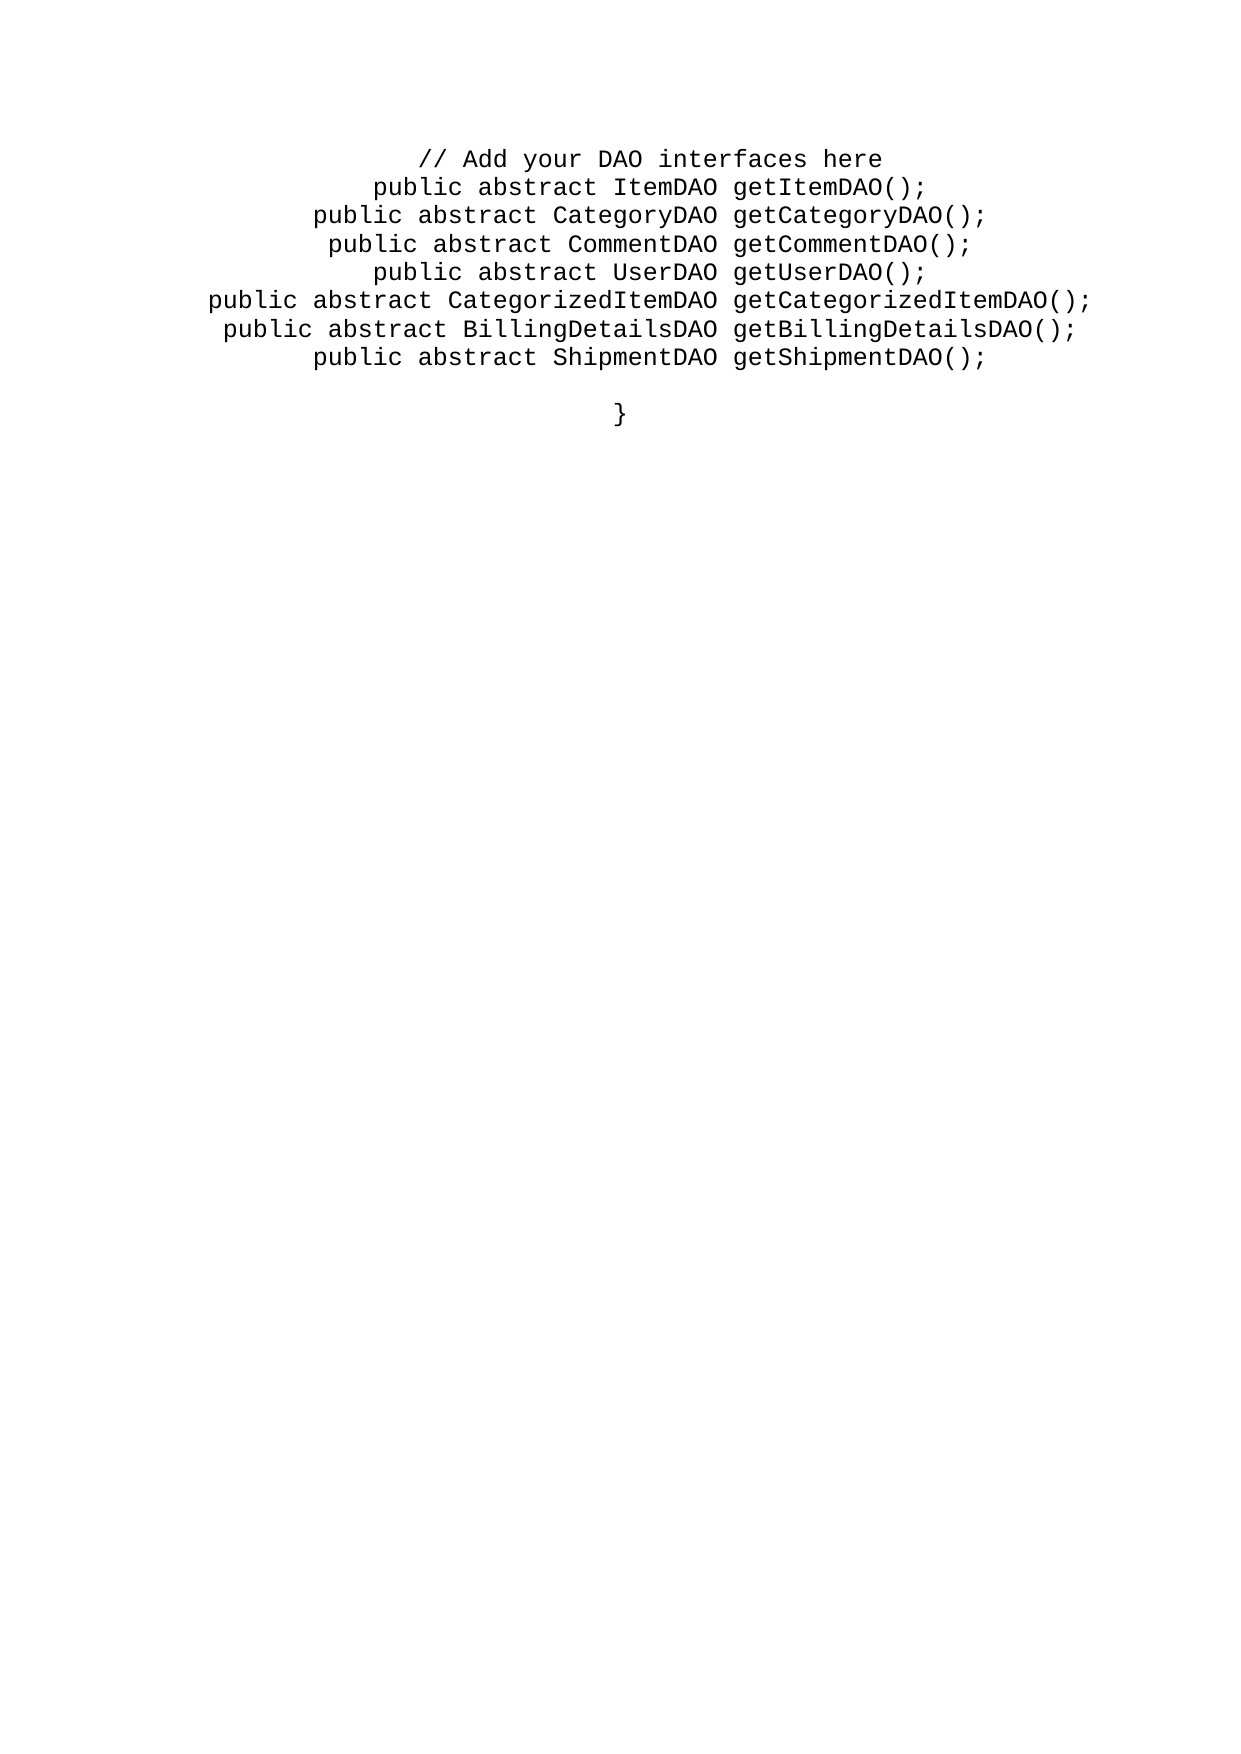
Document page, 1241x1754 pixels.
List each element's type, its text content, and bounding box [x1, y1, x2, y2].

text public abstract ShipmentDAO getShipmentDAO(); [118, 344, 1122, 373]
text public abstract CategorizedItemDAO getCategorizedItemDAO(); [118, 288, 1122, 316]
text public abstract ItemDAO getItemDAO(); [118, 174, 1122, 203]
text public abstract UserDAO getUserDAO(); [118, 259, 1122, 288]
text // Add your DAO interfaces here [118, 146, 1122, 174]
text } [118, 401, 1122, 429]
text public abstract CategoryDAO getCategoryDAO(); [118, 203, 1122, 231]
text public abstract CommentDAO getCommentDAO(); [118, 231, 1122, 259]
text public abstract BillingDetailsDAO getBillingDetailsDAO(); [118, 316, 1122, 344]
